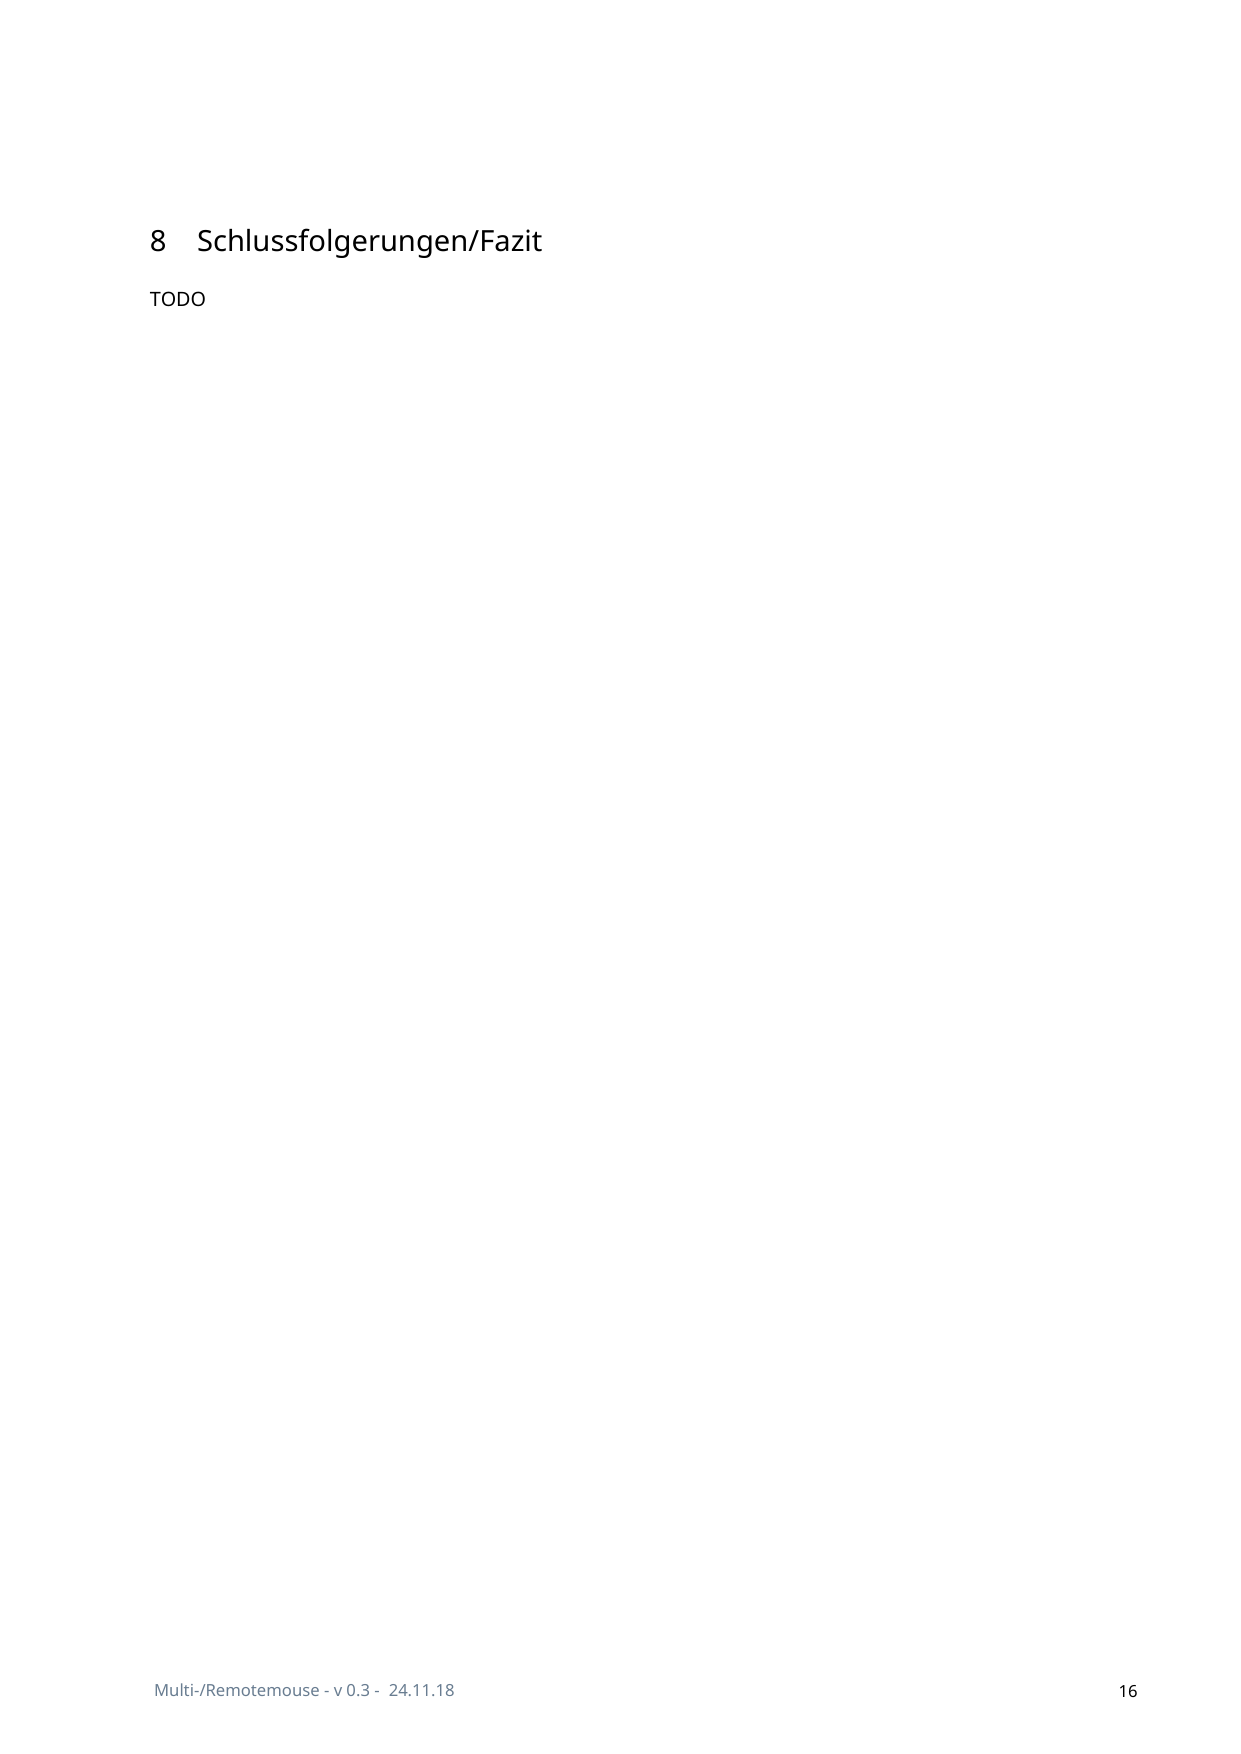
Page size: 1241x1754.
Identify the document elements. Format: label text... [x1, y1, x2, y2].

subtitle Schlussfolgerungen/Fazit [149, 221, 1136, 260]
text TODO [149, 285, 1136, 312]
